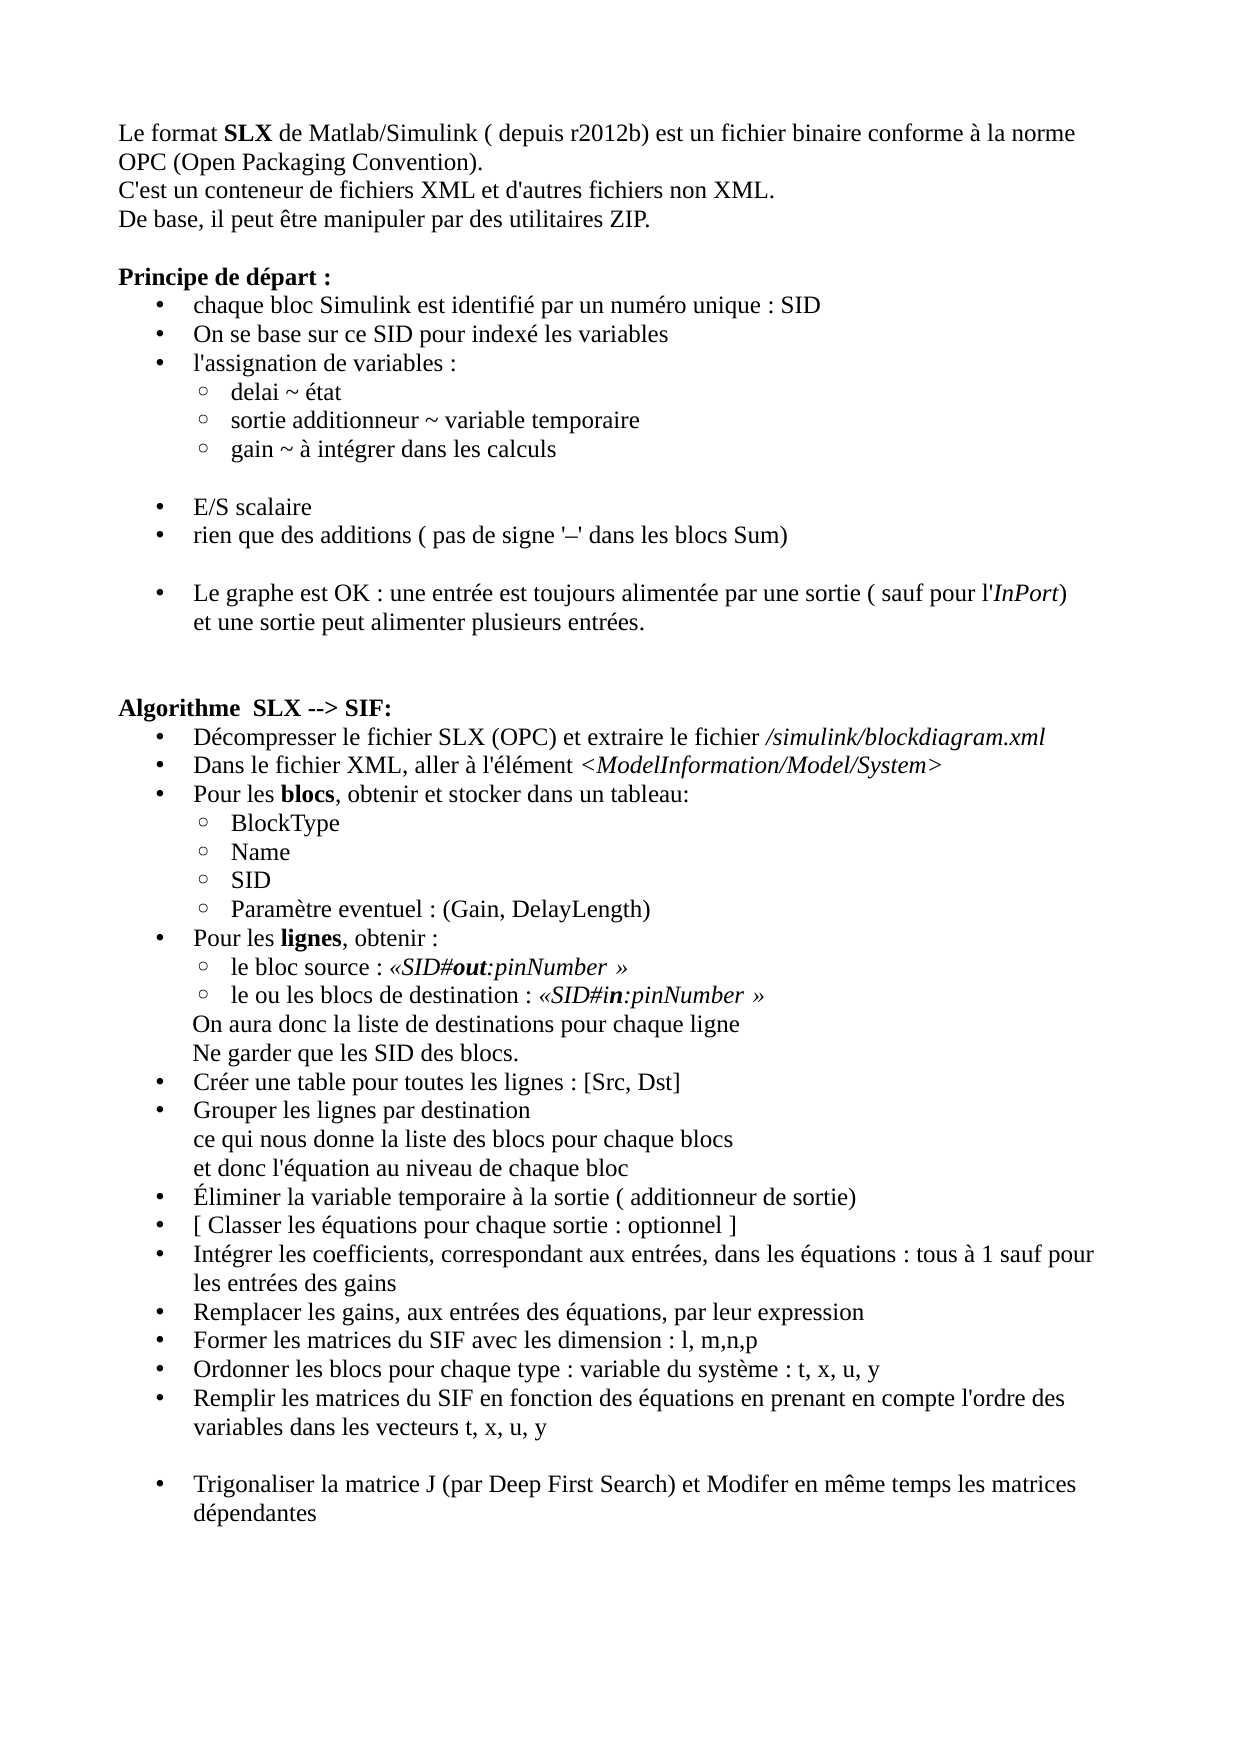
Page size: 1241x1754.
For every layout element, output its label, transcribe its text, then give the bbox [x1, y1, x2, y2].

list Pour les blocs, obtenir et stocker dans un tableau: [156, 779, 1122, 808]
text C'est un conteneur de fichiers XML et d'autres fichiers non XML. [118, 176, 1122, 204]
list Remplacer les gains, aux entrées des équations, par leur expression [156, 1297, 1122, 1326]
list Créer une table pour toutes les lignes : [Src, Dst] [156, 1067, 1122, 1096]
list delai ~ état [193, 377, 1122, 406]
list Intégrer les coefficients, correspondant aux entrées, dans les équations : tous à 1 sauf pour les entrées des gains [156, 1239, 1122, 1297]
list rien que des additions ( pas de signe '–' dans les blocs Sum) [156, 521, 1122, 549]
list Ordonner les blocs pour chaque type : variable du système : t, x, u, y [156, 1354, 1122, 1383]
text Algorithme SLX --> SIF: [118, 693, 1122, 722]
list et donc l'équation au niveau de chaque bloc [156, 1153, 1122, 1182]
list Trigonaliser la matrice J (par Deep First Search) et Modifer en même temps les matrices dépendantes [156, 1469, 1122, 1527]
list chaque bloc Simulink est identifié par un numéro unique : SID [156, 291, 1122, 319]
list l'assignation de variables : [156, 348, 1122, 377]
list Former les matrices du SIF avec les dimension : l, m,n,p [156, 1326, 1122, 1354]
list Éliminer la variable temporaire à la sortie ( additionneur de sortie) [156, 1182, 1122, 1211]
list Grouper les lignes par destination [156, 1096, 1122, 1124]
list ce qui nous donne la liste des blocs pour chaque blocs [156, 1124, 1122, 1153]
text De base, il peut être manipuler par des utilitaires ZIP. [118, 204, 1122, 233]
list SID [193, 866, 1122, 894]
list Le graphe est OK : une entrée est toujours alimentée par une sortie ( sauf pour l'InPort) [156, 578, 1122, 607]
list et une sortie peut alimenter plusieurs entrées. [156, 607, 1122, 636]
list Paramètre eventuel : (Gain, DelayLength) [193, 894, 1122, 923]
list On se base sur ce SID pour indexé les variables [156, 319, 1122, 348]
list Décompresser le fichier SLX (OPC) et extraire le fichier /simulink/blockdiagram.xml [156, 722, 1122, 751]
list gain ~ à intégrer dans les calculs [193, 434, 1122, 463]
list sortie additionneur ~ variable temporaire [193, 406, 1122, 434]
list [ Classer les équations pour chaque sortie : optionnel ] [156, 1211, 1122, 1239]
text Principe de départ : [118, 262, 1122, 291]
text Le format SLX de Matlab/Simulink ( depuis r2012b) est un fichier binaire conforme à la norme OPC (Open Packaging Convention). [118, 118, 1122, 176]
text Ne garder que les SID des blocs. [118, 1038, 1122, 1067]
list le bloc source : «SID#out:pinNumber » [193, 952, 1122, 981]
list Pour les lignes, obtenir : [156, 923, 1122, 952]
text On aura donc la liste de destinations pour chaque ligne [118, 1009, 1122, 1038]
list BlockType [193, 808, 1122, 837]
list Name [193, 837, 1122, 866]
list Dans le fichier XML, aller à l'élément <ModelInformation/Model/System> [156, 751, 1122, 779]
list E/S scalaire [156, 492, 1122, 521]
list Remplir les matrices du SIF en fonction des équations en prenant en compte l'ordre des variables dans les vecteurs t, x, u, y [156, 1383, 1122, 1441]
list le ou les blocs de destination : «SID#in:pinNumber » [193, 981, 1122, 1009]
